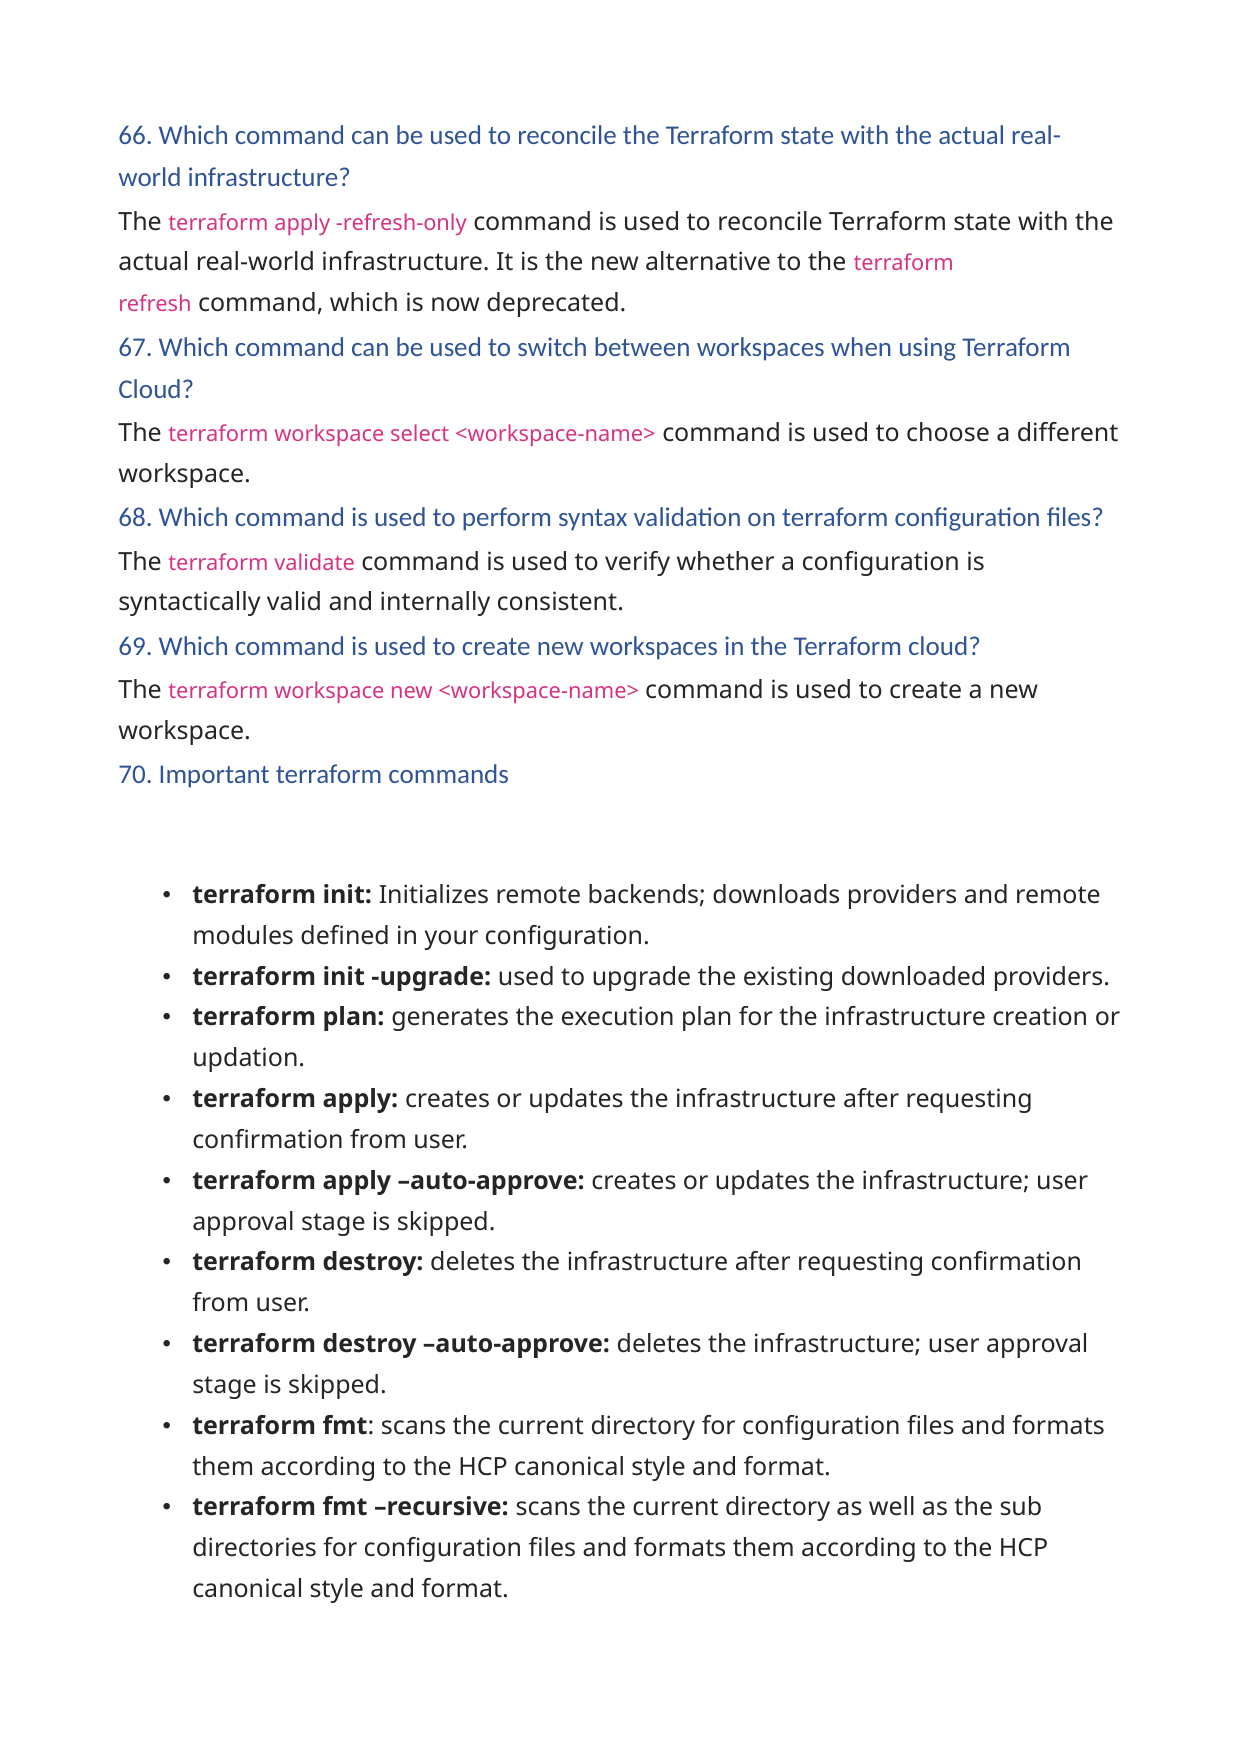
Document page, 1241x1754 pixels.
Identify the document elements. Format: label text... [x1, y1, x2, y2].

list terraform apply: creates or updates the infrastructure after requesting confirmation from user. [162, 1081, 1122, 1156]
subtitle 70. Important terraform commands [118, 757, 1122, 790]
subtitle 68. Which command is used to perform syntax validation on terraform configuration files? [118, 501, 1122, 534]
list terraform init: Initializes remote backends; downloads providers and remote modules defined in your configuration. [162, 877, 1122, 951]
subtitle 67. Which command can be used to switch between workspaces when using Terraform Cloud? [118, 330, 1122, 405]
text The terraform workspace select <workspace-name> command is used to choose a different workspace. [118, 415, 1122, 490]
list terraform fmt –recursive: scans the current directory as well as the sub directories for configuration files and formats them according to the HCP canonical style and format. [162, 1489, 1122, 1605]
text The terraform apply -refresh-only command is used to reconcile Terraform state with the actual real-world infrastructure. It is the new alternative to the terraform refresh command, which is now deprecated. [118, 203, 1122, 319]
list terraform apply –auto-approve: creates or updates the infrastructure; user approval stage is skipped. [162, 1162, 1122, 1237]
list terraform fmt: scans the current directory for configuration files and formats them according to the HCP canonical style and format. [162, 1407, 1122, 1482]
list terraform destroy: deletes the infrastructure after requesting confirmation from user. [162, 1244, 1122, 1319]
list terraform init -upgrade: used to upgrade the existing downloaded providers. [162, 958, 1122, 992]
text The terraform workspace new <workspace-name> command is used to create a new workspace. [118, 671, 1122, 746]
list terraform plan: generates the execution plan for the infrastructure creation or updation. [162, 999, 1122, 1074]
text The terraform validate command is used to verify whether a configuration is syntactically valid and internally consistent. [118, 543, 1122, 618]
subtitle 69. Which command is used to create new workspaces in the Terraform cloud? [118, 629, 1122, 662]
list terraform destroy –auto-approve: deletes the infrastructure; user approval stage is skipped. [162, 1326, 1122, 1401]
subtitle 66. Which command can be used to reconcile the Terraform state with the actual real-world infrastructure? [118, 118, 1122, 194]
